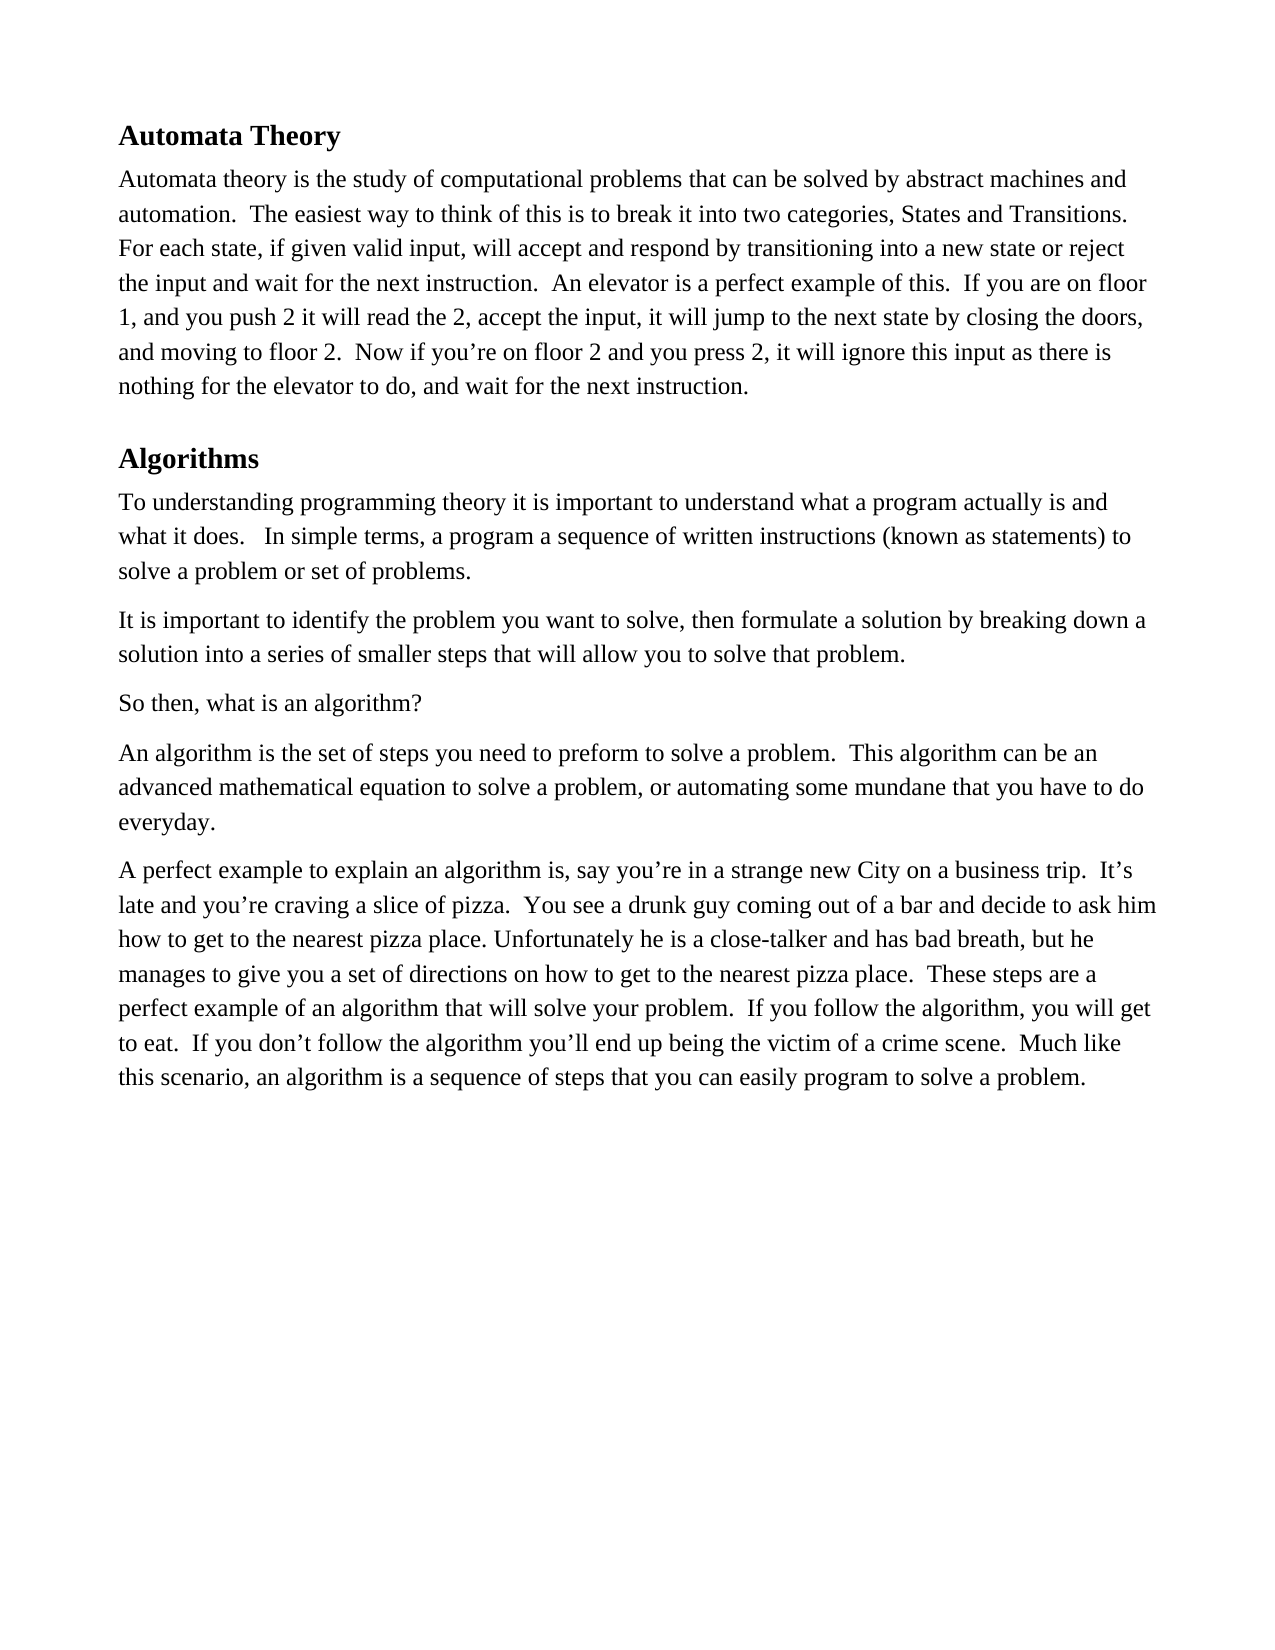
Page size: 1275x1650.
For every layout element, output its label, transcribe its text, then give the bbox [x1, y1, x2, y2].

text A perfect example to explain an algorithm is, say you’re in a strange new City on a business trip. It’s late and you’re craving a slice of pizza. You see a drunk guy coming out of a bar and decide to ask him how to get to the nearest pizza place. Unfortunately he is a close-talker and has bad breath, but he manages to give you a set of directions on how to get to the nearest pizza place. These steps are a perfect example of an algorithm that will solve your problem. If you follow the algorithm, you will get to eat. If you don’t follow the algorithm you’ll end up being the victim of a crime scene. Much like this scenario, an algorithm is a sequence of steps that you can easily program to solve a problem. [118, 856, 1157, 1091]
text It is important to identify the problem you want to solve, then formulate a solution by breaking down a solution into a series of smaller steps that will allow you to solve that problem. [118, 605, 1157, 668]
text Automata theory is the study of computational problems that can be solved by abstract machines and automation. The easiest way to think of this is to break it into two categories, States and Transitions. For each state, if given valid input, will accept and respond by transitioning into a new state or reject the input and wait for the next instruction. An elevator is a perfect example of this. If you are on floor 1, and you push 2 it will read the 2, accept the input, it will jump to the next state by closing the doors, and moving to floor 2. Now if you’re on floor 2 and you press 2, it will ignore this input as there is nothing for the elevator to do, and wait for the next instruction. [118, 164, 1157, 400]
subtitle Automata Theory [118, 118, 1157, 152]
subtitle Algorithms [118, 441, 1157, 474]
text To understanding programming theory it is important to understand what a program actually is and what it does. In simple terms, a program a sequence of written instructions (known as statements) to solve a problem or set of problems. [118, 487, 1157, 585]
text An algorithm is the set of steps you need to preform to solve a problem. This algorithm can be an advanced mathematical equation to solve a problem, or automating some mundane that you have to do everyday. [118, 738, 1157, 835]
text So then, what is an algorithm? [118, 688, 1157, 717]
